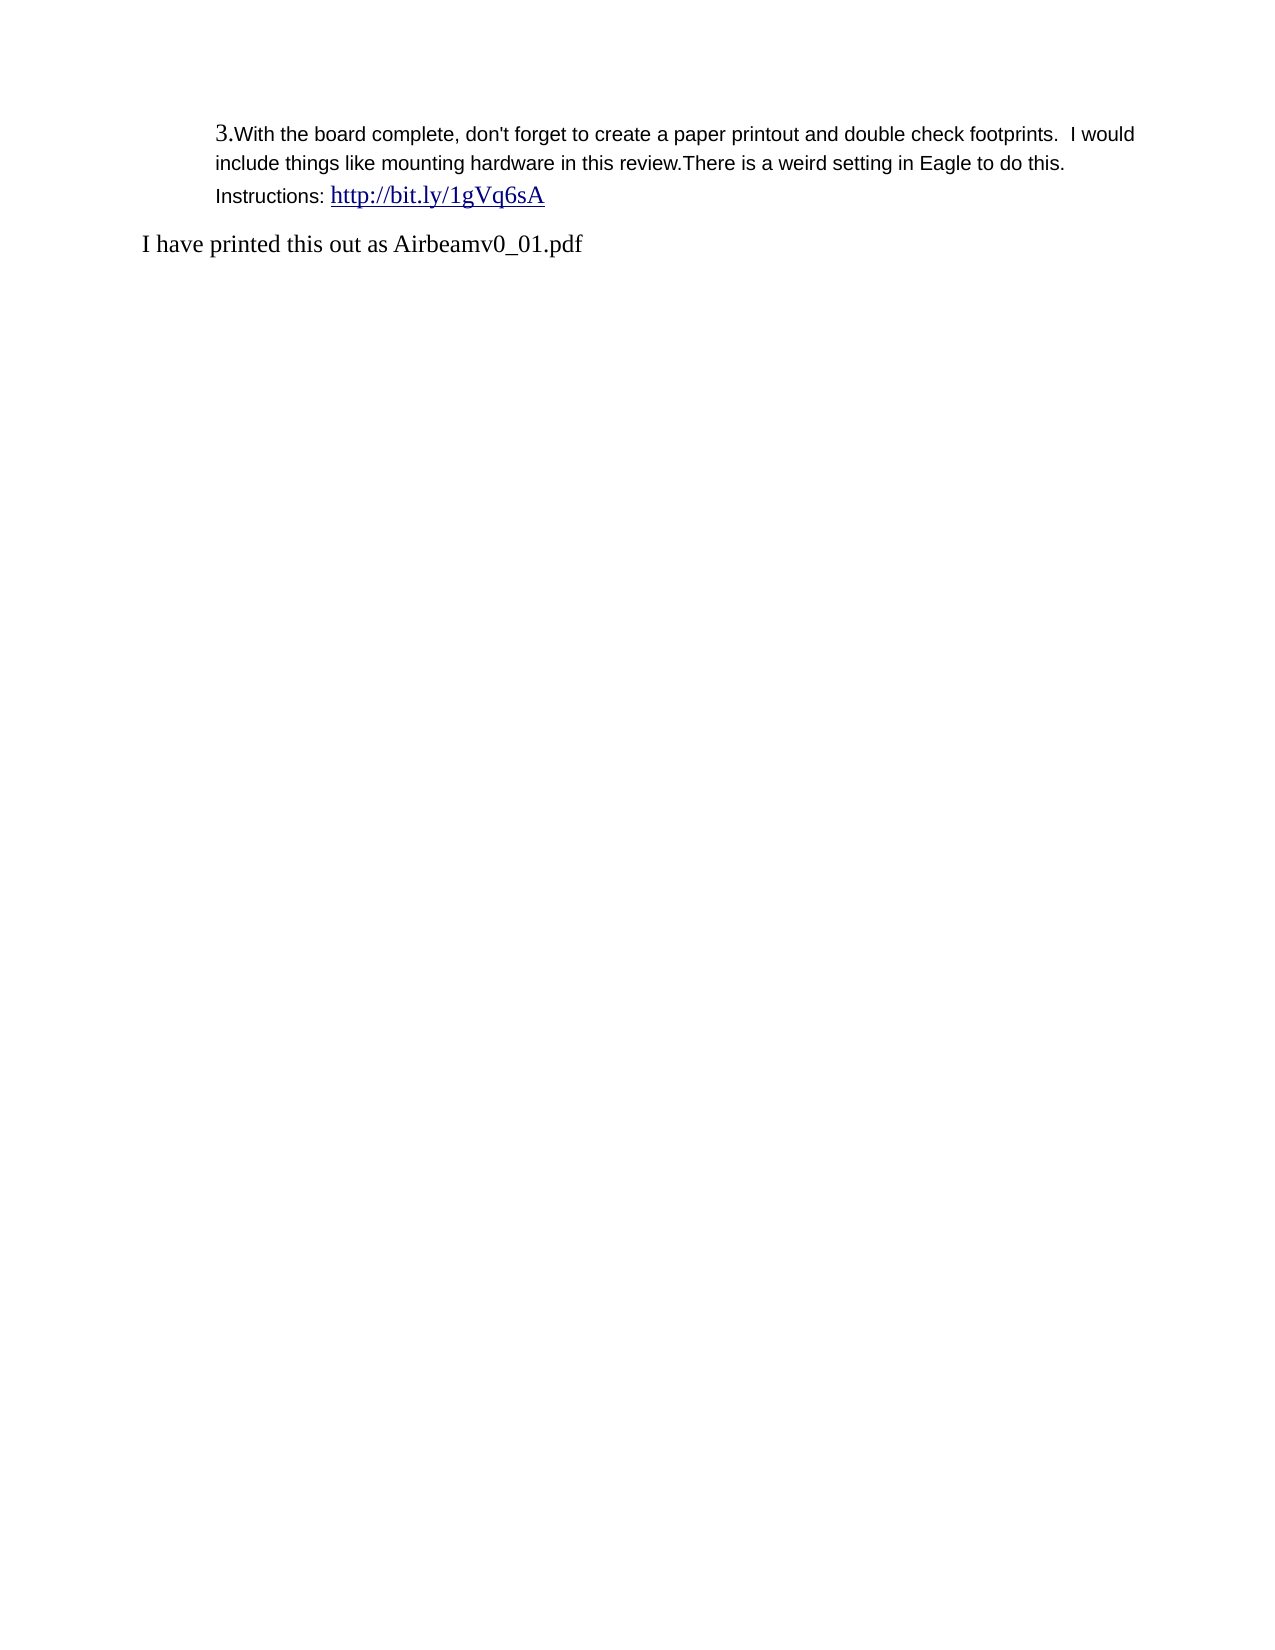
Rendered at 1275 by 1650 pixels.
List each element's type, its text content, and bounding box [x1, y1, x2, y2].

text I have printed this out as Airbeamv0_01.pdf [142, 229, 1157, 258]
list With the board complete, don't forget to create a paper printout and double check footprints. I would include things like mounting hardware in this review.There is a weird setting in Eagle to do this. Instructions: http://bit.ly/1gVq6sA [142, 118, 1157, 209]
